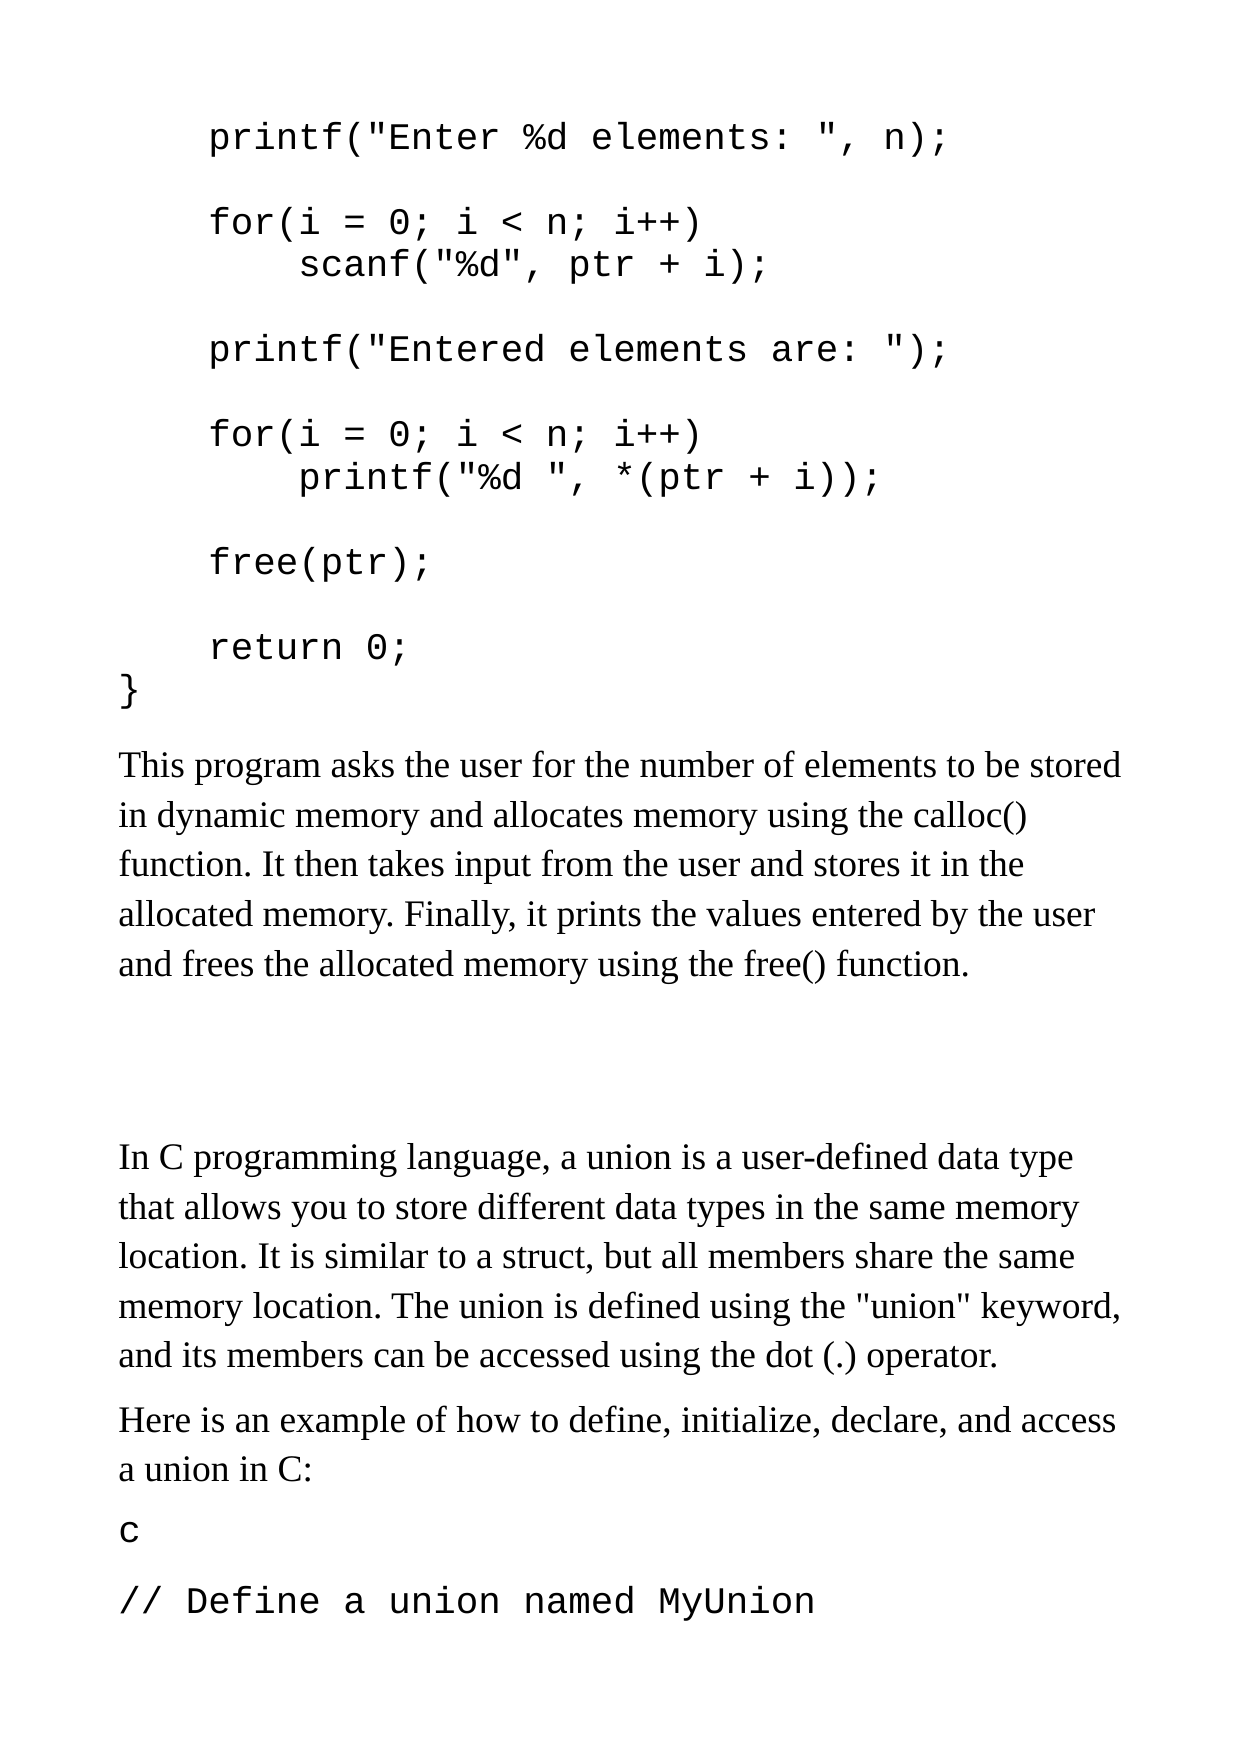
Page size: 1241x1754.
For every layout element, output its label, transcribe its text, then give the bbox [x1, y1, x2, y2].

text This program asks the user for the number of elements to be stored in dynamic memory and allocates memory using the calloc() function. It then takes input from the user and stores it in the allocated memory. Finally, it prints the values entered by the user and frees the allocated memory using the free() function. [118, 743, 1122, 984]
text } [118, 671, 1122, 713]
text // Define a union named MyUnion [118, 1583, 1122, 1625]
text Here is an example of how to define, initialize, declare, and access a union in C: [118, 1397, 1122, 1490]
text printf("Enter %d elements: ", n); [118, 118, 1122, 161]
text return 0; [118, 628, 1122, 671]
text for(i = 0; i < n; i++) [118, 203, 1122, 246]
text printf("Entered elements are: "); [118, 331, 1122, 373]
text c [118, 1511, 1122, 1553]
text scanf("%d", ptr + i); [118, 246, 1122, 288]
text free(ptr); [118, 543, 1122, 586]
text printf("%d ", *(ptr + i)); [118, 458, 1122, 501]
text In C programming language, a union is a user-defined data type that allows you to store different data types in the same memory location. It is similar to a struct, but all members share the same memory location. The union is defined using the "union" keyword, and its members can be accessed using the dot (.) operator. [118, 1134, 1122, 1376]
text for(i = 0; i < n; i++) [118, 416, 1122, 458]
